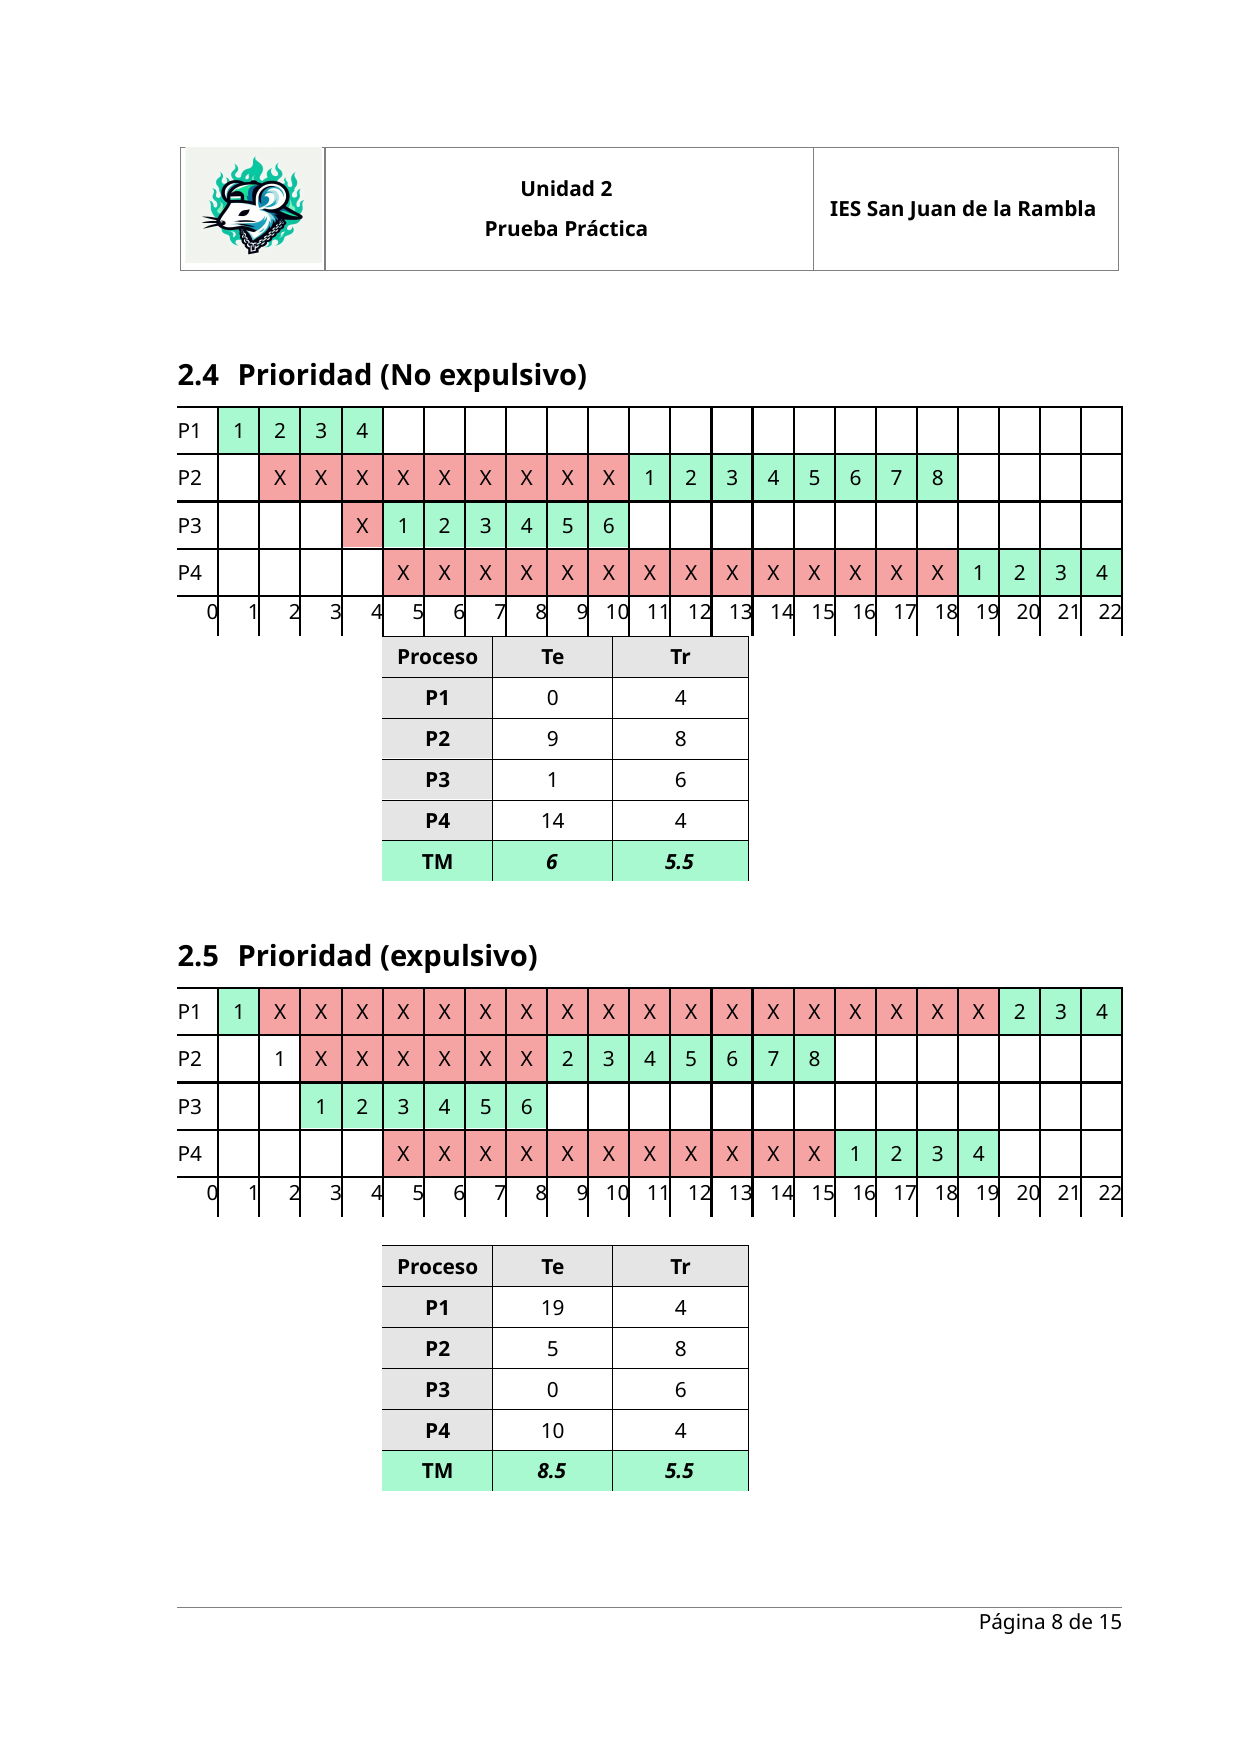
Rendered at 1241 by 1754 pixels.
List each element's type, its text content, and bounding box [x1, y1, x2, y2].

table_header X [713, 989, 751, 1034]
table_cell 5 [384, 1178, 423, 1217]
table_cell 14 [754, 597, 793, 636]
table_cell [301, 503, 341, 547]
table_cell 1 [260, 1036, 299, 1081]
table_header X [507, 989, 546, 1034]
table_cell [959, 455, 998, 500]
table_cell 6 [589, 503, 628, 547]
table_cell 0 [177, 1178, 217, 1217]
table_cell X [466, 1131, 505, 1176]
table_cell X [466, 455, 505, 500]
table_cell X [343, 455, 382, 500]
table_cell 1 [384, 503, 423, 547]
table_cell 3 [713, 455, 751, 500]
table_cell 8 [613, 1328, 748, 1368]
table_cell [343, 550, 382, 595]
table_cell [836, 1036, 875, 1081]
table_cell [959, 503, 998, 547]
table_header [589, 408, 628, 453]
table_header [1041, 408, 1080, 453]
table_cell X [754, 1131, 793, 1176]
table_cell 10 [589, 1178, 628, 1217]
table_header [836, 408, 875, 453]
table_cell [795, 1084, 834, 1128]
table_header [507, 408, 546, 453]
table_cell [219, 1084, 258, 1128]
table_cell 12 [671, 597, 710, 636]
table_header X [754, 989, 793, 1034]
table_cell [1000, 455, 1039, 500]
table_cell [754, 503, 793, 547]
table_cell 14 [754, 1178, 793, 1217]
table_cell P4 [177, 1131, 217, 1176]
table_cell [219, 1036, 258, 1081]
table_cell [877, 1036, 916, 1081]
table_cell 4 [754, 455, 793, 500]
table_cell 5 [466, 1084, 505, 1128]
table_header 4 [343, 408, 382, 453]
table_cell X [671, 550, 710, 595]
table_cell X [589, 550, 628, 595]
table_header Te [493, 637, 612, 677]
table_cell 1 [219, 597, 258, 636]
table_cell [1041, 503, 1080, 547]
table_cell [219, 550, 258, 595]
table_cell [301, 1131, 341, 1176]
table_header [466, 408, 505, 453]
table_cell 12 [671, 1178, 710, 1217]
table_header X [589, 989, 628, 1034]
table_cell [836, 1084, 875, 1128]
table_header [795, 408, 834, 453]
table_cell 0 [177, 597, 217, 636]
table_cell 2 [343, 1084, 382, 1128]
table_cell X [795, 1131, 834, 1176]
table_cell 15 [795, 597, 834, 636]
table_cell [671, 503, 710, 547]
table_cell 6 [425, 597, 464, 636]
table_cell [1000, 503, 1039, 547]
table_header 2 [1000, 989, 1039, 1034]
table_cell [1000, 1131, 1039, 1176]
table_header [754, 408, 793, 453]
table_cell X [466, 1036, 505, 1081]
table_cell X [630, 1131, 669, 1176]
table_cell [877, 1084, 916, 1128]
table_header Tr [613, 1246, 748, 1286]
table_cell [1082, 503, 1121, 547]
table_cell X [713, 1131, 751, 1176]
table_cell 1 [301, 1084, 341, 1128]
table_cell [260, 1084, 299, 1128]
table_cell 1 [836, 1131, 875, 1176]
table_header [1000, 408, 1039, 453]
table_cell 6 [493, 841, 612, 881]
table_header X [260, 989, 299, 1034]
table_cell [959, 1084, 998, 1128]
table_cell 11 [630, 597, 669, 636]
table_cell 1 [493, 760, 612, 799]
table_cell 5 [384, 597, 423, 636]
table_cell [260, 1131, 299, 1176]
table_cell X [589, 1131, 628, 1176]
table_cell 6 [613, 760, 748, 799]
table_cell 16 [836, 597, 875, 636]
table_cell [1041, 455, 1080, 500]
table_cell 22 [1082, 597, 1121, 636]
table_header X [425, 989, 464, 1034]
table_cell 20 [1000, 1178, 1039, 1217]
table_cell X [301, 455, 341, 500]
table_cell [219, 503, 258, 547]
table_cell [1041, 1131, 1080, 1176]
table_cell 4 [613, 1287, 748, 1327]
table_cell X [795, 550, 834, 595]
table_cell 2 [877, 1131, 916, 1176]
table_cell 20 [1000, 597, 1039, 636]
table_header [713, 408, 751, 453]
table_cell 6 [507, 1084, 546, 1128]
table_cell 6 [836, 455, 875, 500]
table_header 1 [219, 408, 258, 453]
table_header 3 [1041, 989, 1080, 1034]
table_cell 4 [343, 1178, 382, 1217]
table_cell 5.5 [613, 1451, 748, 1491]
table_header Te [493, 1246, 612, 1286]
table_cell 0 [493, 1369, 612, 1409]
table_cell 15 [795, 1178, 834, 1217]
table_cell X [343, 1036, 382, 1081]
table_cell [343, 1131, 382, 1176]
table_header X [343, 989, 382, 1034]
picture [185, 147, 322, 263]
table_header [548, 408, 587, 453]
table_cell 6 [613, 1369, 748, 1409]
table_cell [260, 550, 299, 595]
table_header [918, 408, 957, 453]
table_cell 5 [493, 1328, 612, 1368]
table_cell X [384, 455, 423, 500]
table_cell [1082, 1084, 1121, 1128]
table_cell 4 [613, 678, 748, 718]
table_cell X [548, 455, 587, 500]
table_header Proceso [382, 637, 492, 677]
subtitle Prioridad (No expulsivo) [177, 354, 1122, 393]
table_cell X [836, 550, 875, 595]
table_cell P3 [382, 760, 492, 799]
table_cell 10 [589, 597, 628, 636]
table_cell [301, 550, 341, 595]
table_header 4 [1082, 989, 1121, 1034]
table_cell 18 [918, 1178, 957, 1217]
table_cell [1082, 455, 1121, 500]
table_cell 2 [260, 597, 299, 636]
table_cell 2 [548, 1036, 587, 1081]
table_cell [754, 1084, 793, 1128]
table_cell X [384, 1036, 423, 1081]
table_cell 9 [548, 1178, 587, 1217]
table_cell [1041, 1084, 1080, 1128]
table_header [959, 408, 998, 453]
table_cell 5.5 [613, 841, 748, 881]
table_cell X [507, 550, 546, 595]
table_cell 1 [959, 550, 998, 595]
table_cell P2 [177, 455, 217, 500]
table_header [425, 408, 464, 453]
table_cell 5 [671, 1036, 710, 1081]
table_cell [630, 503, 669, 547]
table_header P1 [177, 408, 217, 453]
table_header X [301, 989, 341, 1034]
table_cell 4 [630, 1036, 669, 1081]
table_cell 19 [493, 1287, 612, 1327]
table_cell 0 [493, 678, 612, 718]
table_cell 2 [260, 1178, 299, 1217]
table_cell 1 [219, 1178, 258, 1217]
table_header X [918, 989, 957, 1034]
table_cell 8 [507, 597, 546, 636]
table_header X [466, 989, 505, 1034]
table_cell X [877, 550, 916, 595]
table_cell [1082, 1036, 1121, 1081]
table_cell 2 [671, 455, 710, 500]
table_cell 5 [795, 455, 834, 500]
table_cell 16 [836, 1178, 875, 1217]
table_cell [918, 1036, 957, 1081]
table_header Tr [613, 637, 748, 677]
table_cell X [630, 550, 669, 595]
table_cell 8 [918, 455, 957, 500]
table_cell X [301, 1036, 341, 1081]
table_cell 4 [507, 503, 546, 547]
table_header X [630, 989, 669, 1034]
table_cell 22 [1082, 1178, 1121, 1217]
table_cell 8 [507, 1178, 546, 1217]
table_header 1 [219, 989, 258, 1034]
table_cell [959, 1036, 998, 1081]
table_cell 21 [1041, 1178, 1080, 1217]
table_cell 4 [959, 1131, 998, 1176]
table_cell 7 [754, 1036, 793, 1081]
table_cell 3 [466, 503, 505, 547]
table_cell 6 [713, 1036, 751, 1081]
table_cell X [548, 1131, 587, 1176]
table_header X [795, 989, 834, 1034]
table_cell [671, 1084, 710, 1128]
table_cell 5 [548, 503, 587, 547]
table_header Proceso [382, 1246, 492, 1286]
table_cell 21 [1041, 597, 1080, 636]
table_cell 3 [918, 1131, 957, 1176]
table_header X [671, 989, 710, 1034]
table_cell 17 [877, 1178, 916, 1217]
table_header X [836, 989, 875, 1034]
table_cell 3 [301, 597, 341, 636]
table_cell 4 [425, 1084, 464, 1128]
table_cell 3 [384, 1084, 423, 1128]
table_header [630, 408, 669, 453]
table_cell 10 [493, 1410, 612, 1450]
table_cell [1041, 1036, 1080, 1081]
table_header 2 [260, 408, 299, 453]
table_cell P4 [382, 801, 492, 840]
table_cell 2 [1000, 550, 1039, 595]
table_cell 14 [493, 801, 612, 840]
table_cell 1 [630, 455, 669, 500]
table_cell 8 [795, 1036, 834, 1081]
table_cell [713, 1084, 751, 1128]
table_cell TM [382, 1451, 492, 1491]
table_cell 4 [1082, 550, 1121, 595]
table_cell 3 [301, 1178, 341, 1217]
table_cell 4 [613, 1410, 748, 1450]
table_cell P2 [382, 1328, 492, 1368]
table_cell X [507, 1036, 546, 1081]
table_cell [219, 455, 258, 500]
table_cell [260, 503, 299, 547]
table_cell 7 [877, 455, 916, 500]
table_cell X [343, 503, 382, 547]
table_cell X [671, 1131, 710, 1176]
table_cell P4 [177, 550, 217, 595]
table_header 3 [301, 408, 341, 453]
table_cell X [754, 550, 793, 595]
table_cell X [589, 455, 628, 500]
table_cell 17 [877, 597, 916, 636]
table_cell [836, 503, 875, 547]
table_cell 9 [493, 719, 612, 758]
table_cell [548, 1084, 587, 1128]
table_cell X [425, 550, 464, 595]
table_cell 6 [425, 1178, 464, 1217]
table_cell TM [382, 841, 492, 881]
table_cell [1000, 1084, 1039, 1128]
table_cell [918, 503, 957, 547]
table_header X [384, 989, 423, 1034]
table_header [1082, 408, 1121, 453]
table_cell 3 [589, 1036, 628, 1081]
table_cell [1082, 1131, 1121, 1176]
table_cell P2 [177, 1036, 217, 1081]
table_cell 19 [959, 1178, 998, 1217]
table_header X [959, 989, 998, 1034]
table_cell 13 [713, 1178, 751, 1217]
table_cell P4 [382, 1410, 492, 1450]
table_cell 4 [613, 801, 748, 840]
table_cell P1 [382, 1287, 492, 1327]
table_header [671, 408, 710, 453]
table_cell X [507, 455, 546, 500]
table_cell P2 [382, 719, 492, 758]
table_cell 7 [466, 597, 505, 636]
table_cell [589, 1084, 628, 1128]
table_cell P3 [382, 1369, 492, 1409]
table_cell P1 [382, 678, 492, 718]
table_cell 4 [343, 597, 382, 636]
table_header P1 [177, 989, 217, 1034]
subtitle Prioridad (expulsivo) [177, 935, 1122, 974]
table_cell X [425, 1036, 464, 1081]
table_cell 11 [630, 1178, 669, 1217]
table_cell [877, 503, 916, 547]
table_header X [548, 989, 587, 1034]
table_cell [713, 503, 751, 547]
table_cell 13 [713, 597, 751, 636]
table_cell X [425, 455, 464, 500]
table_header [384, 408, 423, 453]
table_cell 2 [425, 503, 464, 547]
table_cell 3 [1041, 550, 1080, 595]
table_cell [918, 1084, 957, 1128]
table_cell X [425, 1131, 464, 1176]
table_cell [1000, 1036, 1039, 1081]
table_cell 8.5 [493, 1451, 612, 1491]
table_cell P3 [177, 1084, 217, 1128]
table_header [877, 408, 916, 453]
table_cell 7 [466, 1178, 505, 1217]
table_cell X [507, 1131, 546, 1176]
table_cell X [918, 550, 957, 595]
table_cell X [384, 550, 423, 595]
table_cell P3 [177, 503, 217, 547]
table_cell X [384, 1131, 423, 1176]
table_cell [630, 1084, 669, 1128]
table_cell 9 [548, 597, 587, 636]
table_header X [877, 989, 916, 1034]
table_cell 18 [918, 597, 957, 636]
table_cell X [466, 550, 505, 595]
table_cell 19 [959, 597, 998, 636]
table_cell 8 [613, 719, 748, 758]
table_cell X [548, 550, 587, 595]
table_cell [219, 1131, 258, 1176]
table_cell [795, 503, 834, 547]
table_cell X [260, 455, 299, 500]
table_cell X [713, 550, 751, 595]
